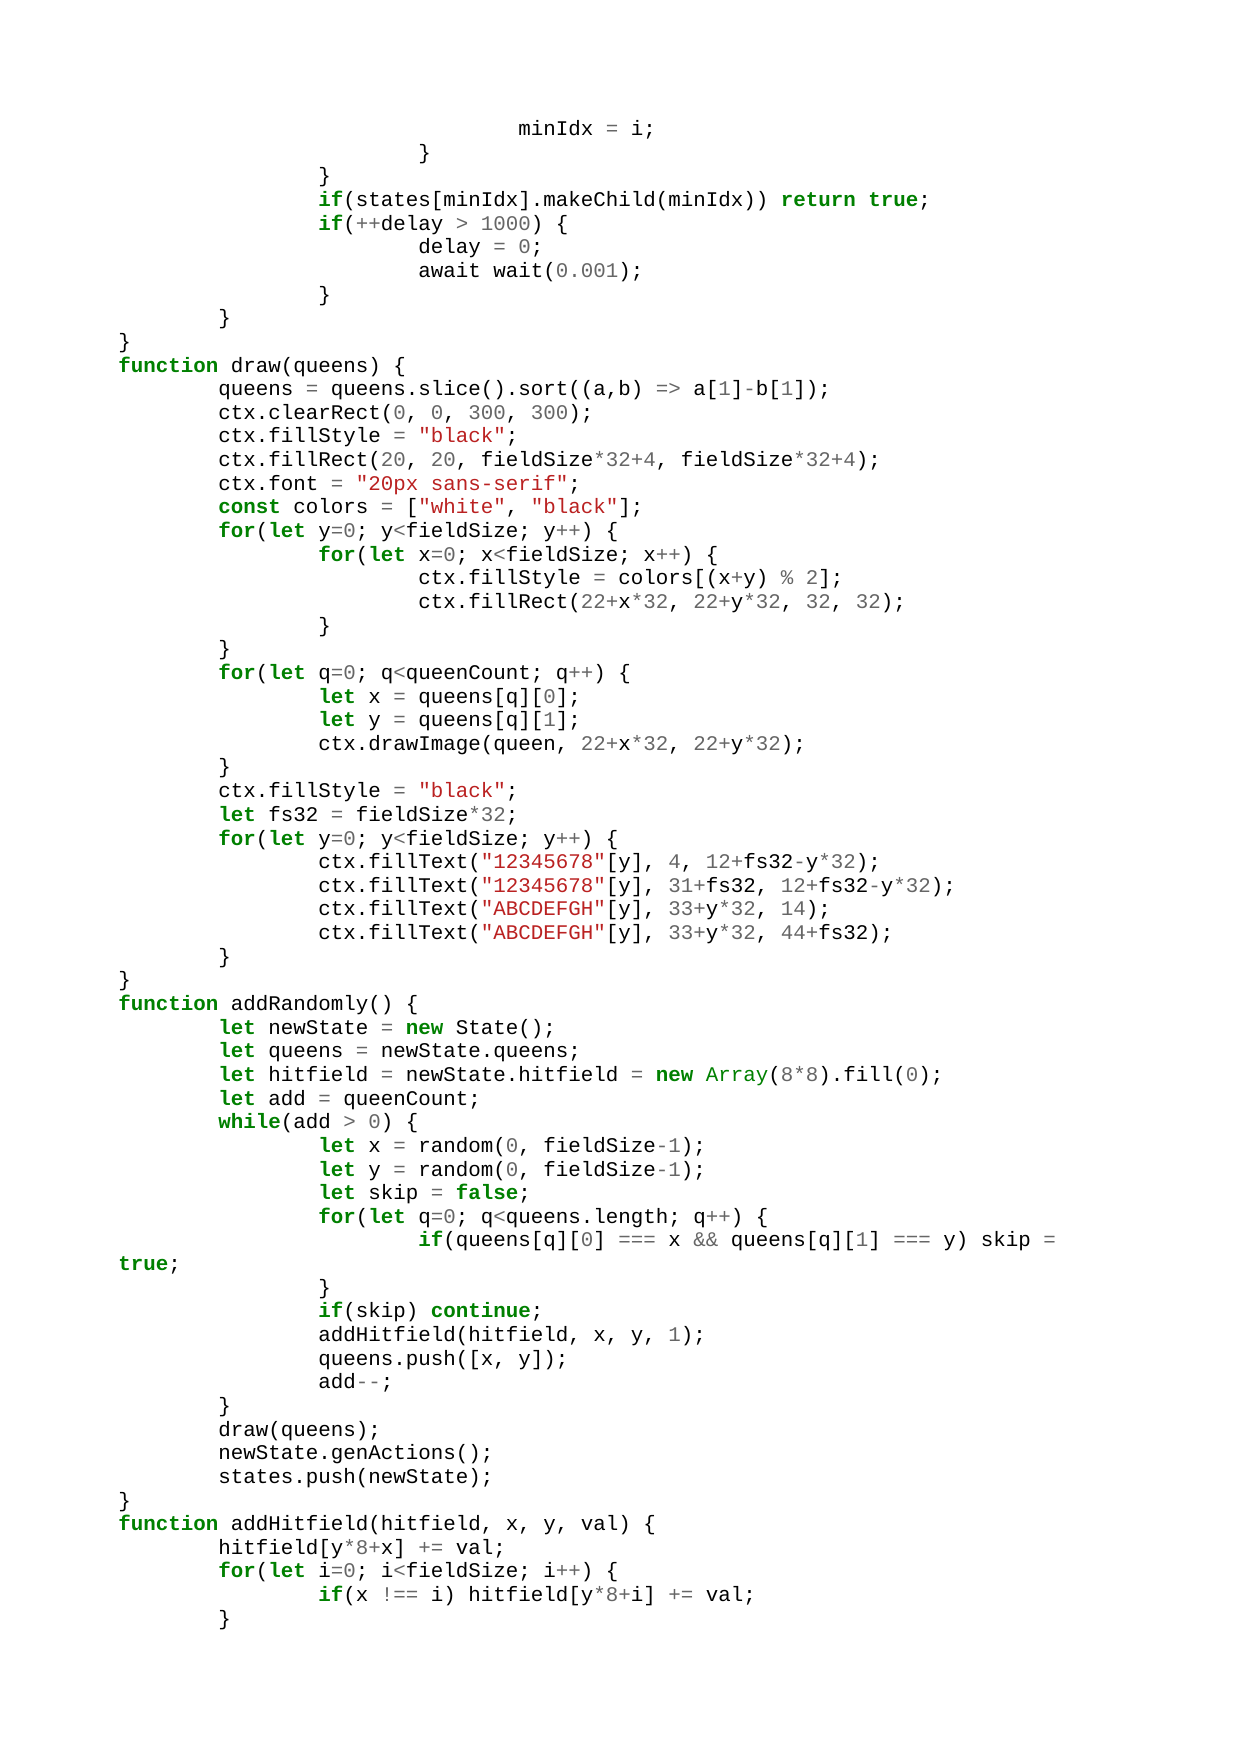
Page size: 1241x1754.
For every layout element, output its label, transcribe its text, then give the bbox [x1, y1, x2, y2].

text ctx.fillStyle = "black"; [118, 426, 1122, 449]
text queens.push([x, y]); [118, 1348, 1122, 1371]
text } [118, 142, 1122, 165]
text let x = queens[q][0]; [118, 686, 1122, 709]
text } [118, 1395, 1122, 1419]
text if(++delay > 1000) { [118, 213, 1122, 236]
text function draw(queens) { [118, 354, 1122, 378]
text queens = queens.slice().sort((a,b) => a[1]-b[1]); [118, 378, 1122, 402]
text } [118, 284, 1122, 307]
text } [118, 1608, 1122, 1631]
text } [118, 638, 1122, 662]
text ctx.fillText("12345678"[y], 4, 12+fs32-y*32); [118, 851, 1122, 875]
text ctx.clearRect(0, 0, 300, 300); [118, 402, 1122, 426]
text if(skip) continue; [118, 1300, 1122, 1324]
text states.push(newState); [118, 1466, 1122, 1489]
text ctx.drawImage(queen, 22+x*32, 22+y*32); [118, 733, 1122, 757]
text ctx.fillStyle = "black"; [118, 780, 1122, 804]
text ctx.fillText("ABCDEFGH"[y], 33+y*32, 14); [118, 898, 1122, 922]
text for(let y=0; y<fieldSize; y++) { [118, 520, 1122, 544]
text hitfield[y*8+x] += val; [118, 1537, 1122, 1561]
text } [118, 307, 1122, 331]
text for(let q=0; q<queenCount; q++) { [118, 662, 1122, 686]
text let hitfield = newState.hitfield = new Array(8*8).fill(0); [118, 1064, 1122, 1088]
text let newState = new State(); [118, 1017, 1122, 1040]
text ctx.fillRect(20, 20, fieldSize*32+4, fieldSize*32+4); [118, 449, 1122, 473]
text let y = random(0, fieldSize-1); [118, 1158, 1122, 1182]
text ctx.fillText("ABCDEFGH"[y], 33+y*32, 44+fs32); [118, 922, 1122, 946]
text if(queens[q][0] === x && queens[q][1] === y) skip = true; [118, 1229, 1122, 1277]
text add--; [118, 1371, 1122, 1395]
text } [118, 757, 1122, 780]
text } [118, 1277, 1122, 1300]
text let skip = false; [118, 1182, 1122, 1206]
text ctx.fillStyle = colors[(x+y) % 2]; [118, 567, 1122, 591]
text delay = 0; [118, 236, 1122, 260]
text ctx.fillText("12345678"[y], 31+fs32, 12+fs32-y*32); [118, 875, 1122, 898]
text let add = queenCount; [118, 1088, 1122, 1111]
text minIdx = i; [118, 118, 1122, 142]
text addHitfield(hitfield, x, y, 1); [118, 1324, 1122, 1348]
text let fs32 = fieldSize*32; [118, 804, 1122, 827]
text let queens = newState.queens; [118, 1040, 1122, 1064]
text } [118, 969, 1122, 993]
text } [118, 946, 1122, 969]
text if(x !== i) hitfield[y*8+i] += val; [118, 1584, 1122, 1608]
text } [118, 331, 1122, 354]
text if(states[minIdx].makeChild(minIdx)) return true; [118, 189, 1122, 213]
text ctx.font = "20px sans-serif"; [118, 473, 1122, 496]
text let x = random(0, fieldSize-1); [118, 1135, 1122, 1158]
text } [118, 1489, 1122, 1513]
text for(let x=0; x<fieldSize; x++) { [118, 544, 1122, 567]
text let y = queens[q][1]; [118, 709, 1122, 733]
text for(let i=0; i<fieldSize; i++) { [118, 1561, 1122, 1584]
text const colors = ["white", "black"]; [118, 496, 1122, 520]
text ctx.fillRect(22+x*32, 22+y*32, 32, 32); [118, 591, 1122, 615]
text function addHitfield(hitfield, x, y, val) { [118, 1513, 1122, 1537]
text function addRandomly() { [118, 993, 1122, 1017]
text } [118, 615, 1122, 638]
text while(add > 0) { [118, 1111, 1122, 1135]
text newState.genActions(); [118, 1442, 1122, 1466]
text } [118, 165, 1122, 189]
text for(let y=0; y<fieldSize; y++) { [118, 827, 1122, 851]
text await wait(0.001); [118, 260, 1122, 284]
text for(let q=0; q<queens.length; q++) { [118, 1206, 1122, 1229]
text draw(queens); [118, 1419, 1122, 1442]
